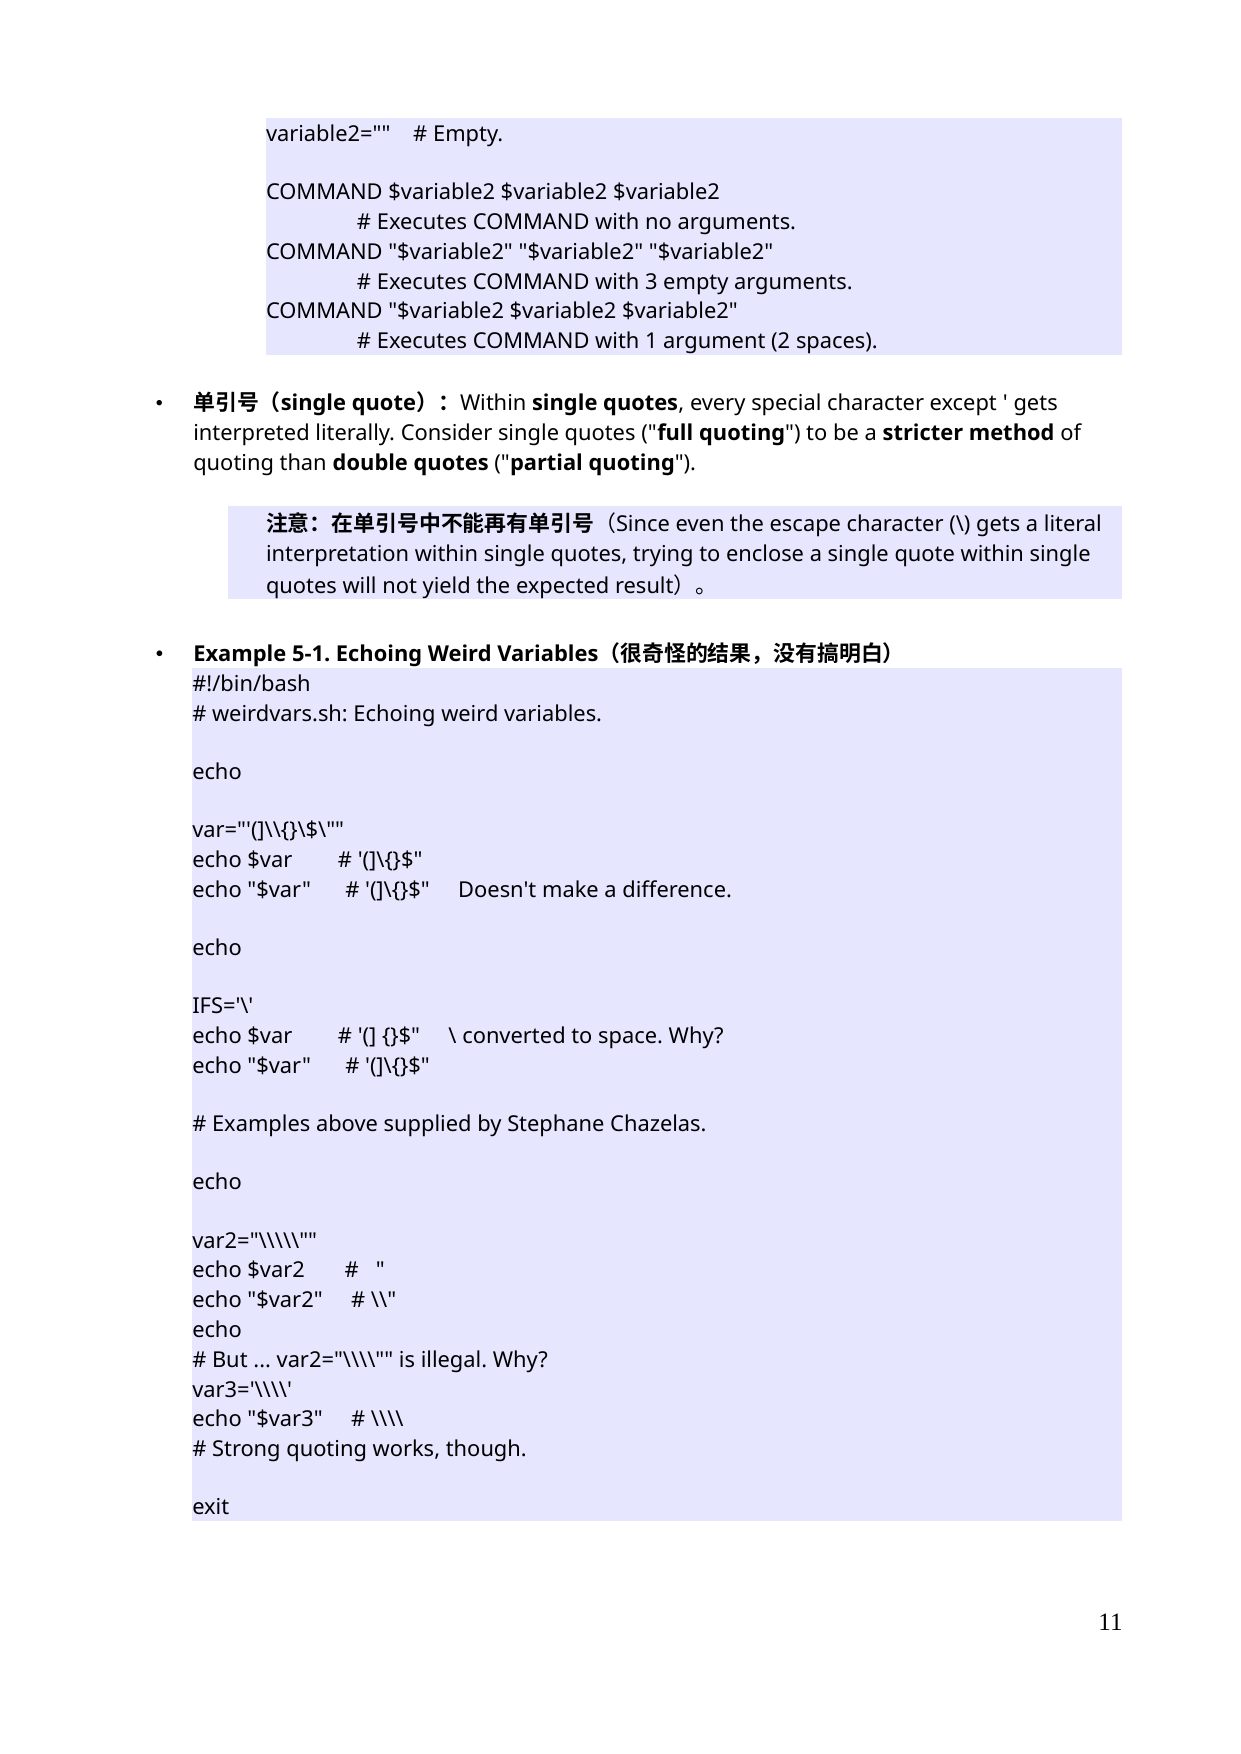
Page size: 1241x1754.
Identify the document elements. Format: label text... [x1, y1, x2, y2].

list # Examples above supplied by Stephane Chazelas. [192, 1108, 1122, 1138]
list 单引号（single quote）：Within single quotes, every special character except ' gets interpreted literally. Consider single quotes ("full quoting") to be a stricter method of quoting than double quotes ("partial quoting"). [156, 385, 1122, 476]
list COMMAND "$variable2" "$variable2" "$variable2" [266, 236, 1122, 266]
list var="'(]\\{}\$\"" [192, 814, 1122, 844]
list echo [192, 756, 1122, 786]
list # weirdvars.sh: Echoing weird variables. [192, 698, 1122, 728]
list echo $var # '(]\{}$" [192, 844, 1122, 874]
list echo [192, 932, 1122, 962]
list COMMAND "$variable2 $variable2 $variable2" [266, 296, 1122, 325]
list IFS='\' [192, 990, 1122, 1020]
list COMMAND $variable2 $variable2 $variable2 [266, 176, 1122, 206]
list echo "$var" # '(]\{}$" [192, 1050, 1122, 1080]
list echo $var # '(] {}$" \ converted to space. Why? [192, 1020, 1122, 1050]
list # Executes COMMAND with no arguments. [266, 206, 1122, 236]
list # Executes COMMAND with 1 argument (2 spaces). [266, 325, 1122, 355]
list echo "$var" # '(]\{}$" Doesn't make a difference. [192, 874, 1122, 904]
list Example 5-1. Echoing Weird Variables（很奇怪的结果，没有搞明白） [156, 636, 1122, 668]
list 注意：在单引号中不能再有单引号（Since even the escape character (\) gets a literal interpretation within single quotes, trying to enclose a single quote within single quotes will not yield the expected result）。 [228, 506, 1122, 599]
list # But ... var2="\\\\"" is illegal. Why? [192, 1344, 1122, 1373]
list echo "$var2" # \\" [192, 1284, 1122, 1314]
list # Executes COMMAND with 3 empty arguments. [266, 266, 1122, 296]
list var3='\\\\' [192, 1373, 1122, 1403]
list echo $var2 # " [192, 1254, 1122, 1284]
list echo [192, 1314, 1122, 1344]
list echo "$var3" # \\\\ [192, 1403, 1122, 1433]
list #!/bin/bash [192, 668, 1122, 698]
list exit [192, 1491, 1122, 1521]
list variable2="" # Empty. [266, 118, 1122, 148]
list # Strong quoting works, though. [192, 1433, 1122, 1463]
list var2="\\\\\"" [192, 1224, 1122, 1254]
list echo [192, 1166, 1122, 1196]
